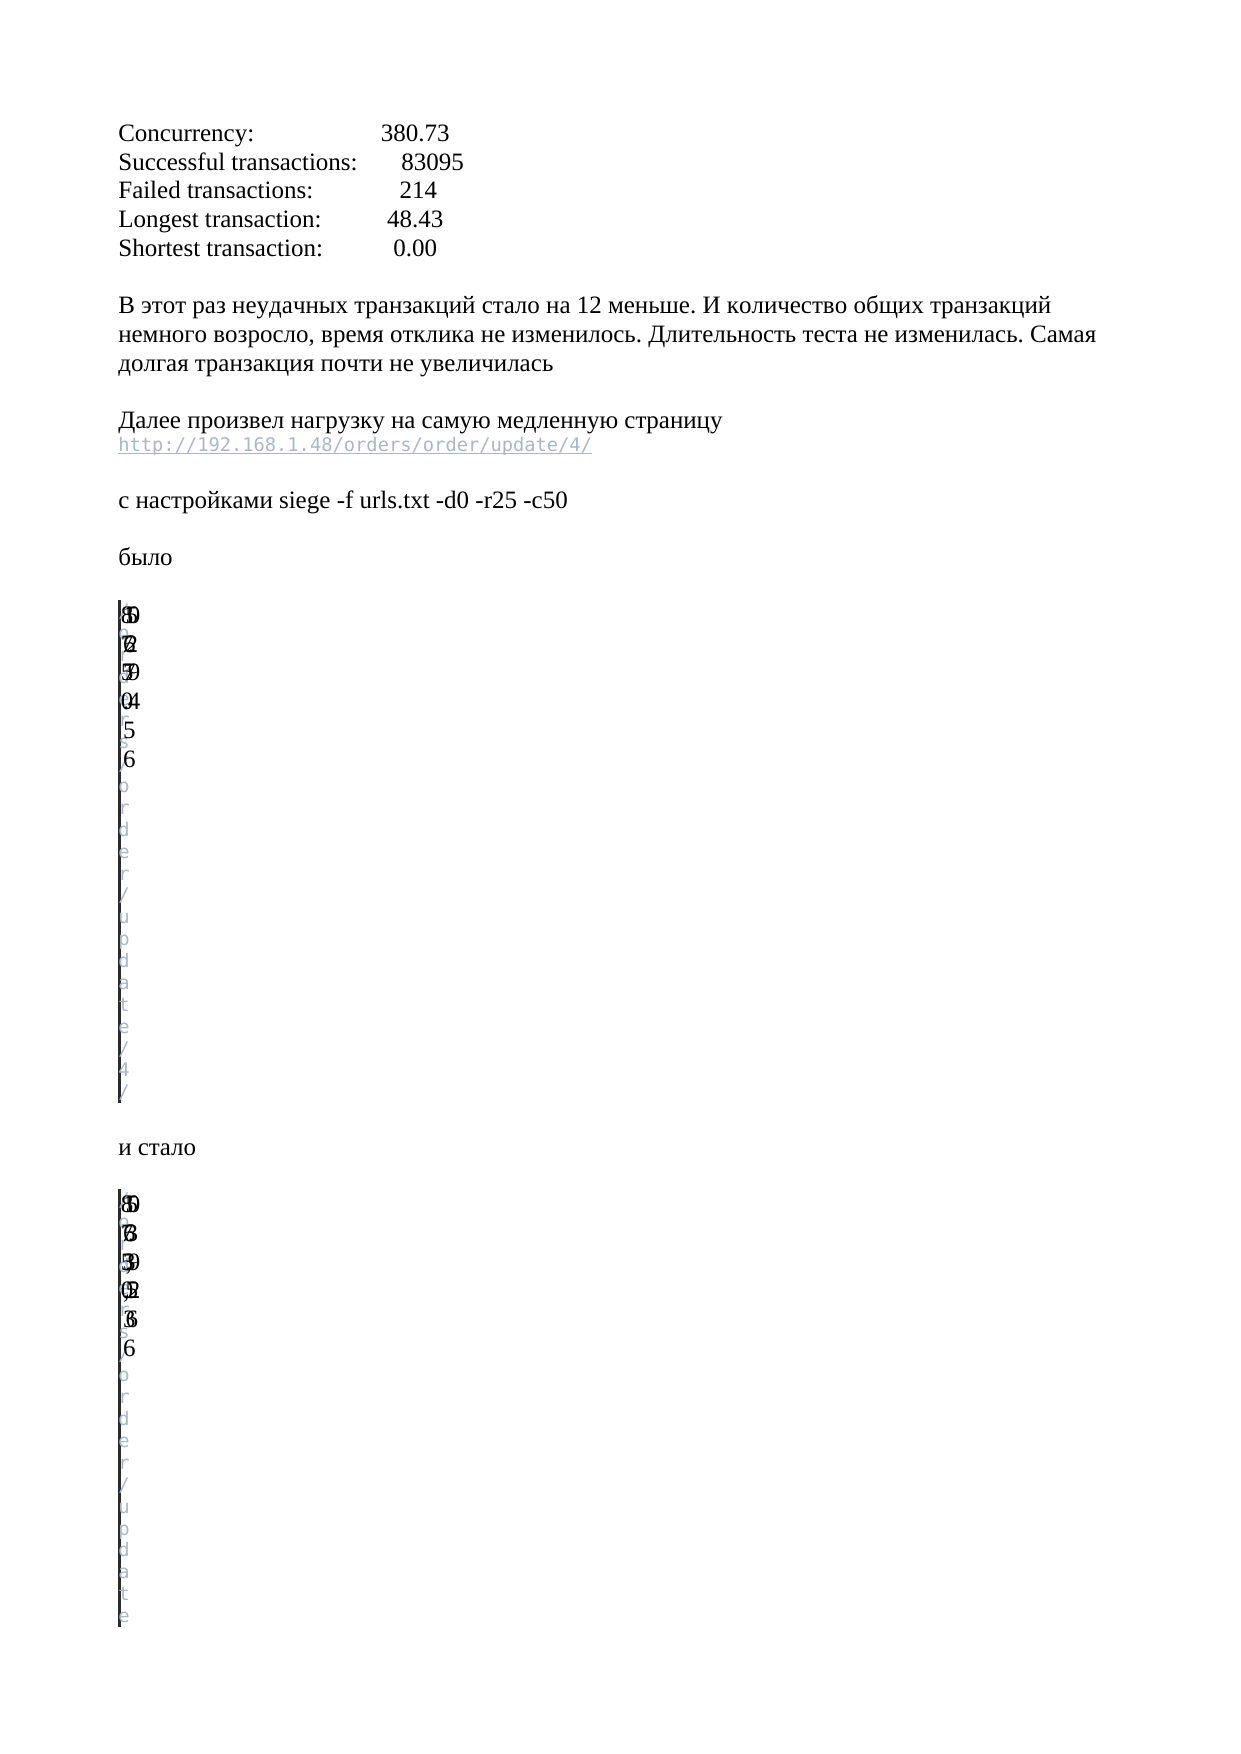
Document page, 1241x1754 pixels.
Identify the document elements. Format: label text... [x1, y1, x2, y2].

text и стало [118, 1132, 1122, 1161]
text Shortest transaction: 0.00 [118, 233, 1122, 262]
text Failed transactions: 214 [118, 176, 1122, 204]
text Longest transaction: 48.43 [118, 204, 1122, 233]
text Successful transactions: 83095 [118, 147, 1122, 176]
text Concurrency: 380.73 [118, 118, 1122, 147]
text Далее произвел нагрузку на самую медленную страницу http://192.168.1.48/orders/order/update/4/ [118, 406, 1122, 456]
text В этот раз неудачных транзакций стало на 12 меньше. И количество общих транзакций немного возросло, время отклика не изменилось. Длительность теста не изменилась. Самая долгая транзакция почти не увеличилась [118, 291, 1122, 377]
text было [118, 542, 1122, 571]
text с настройками siege -f urls.txt -d0 -r25 -c50 [118, 485, 1122, 514]
